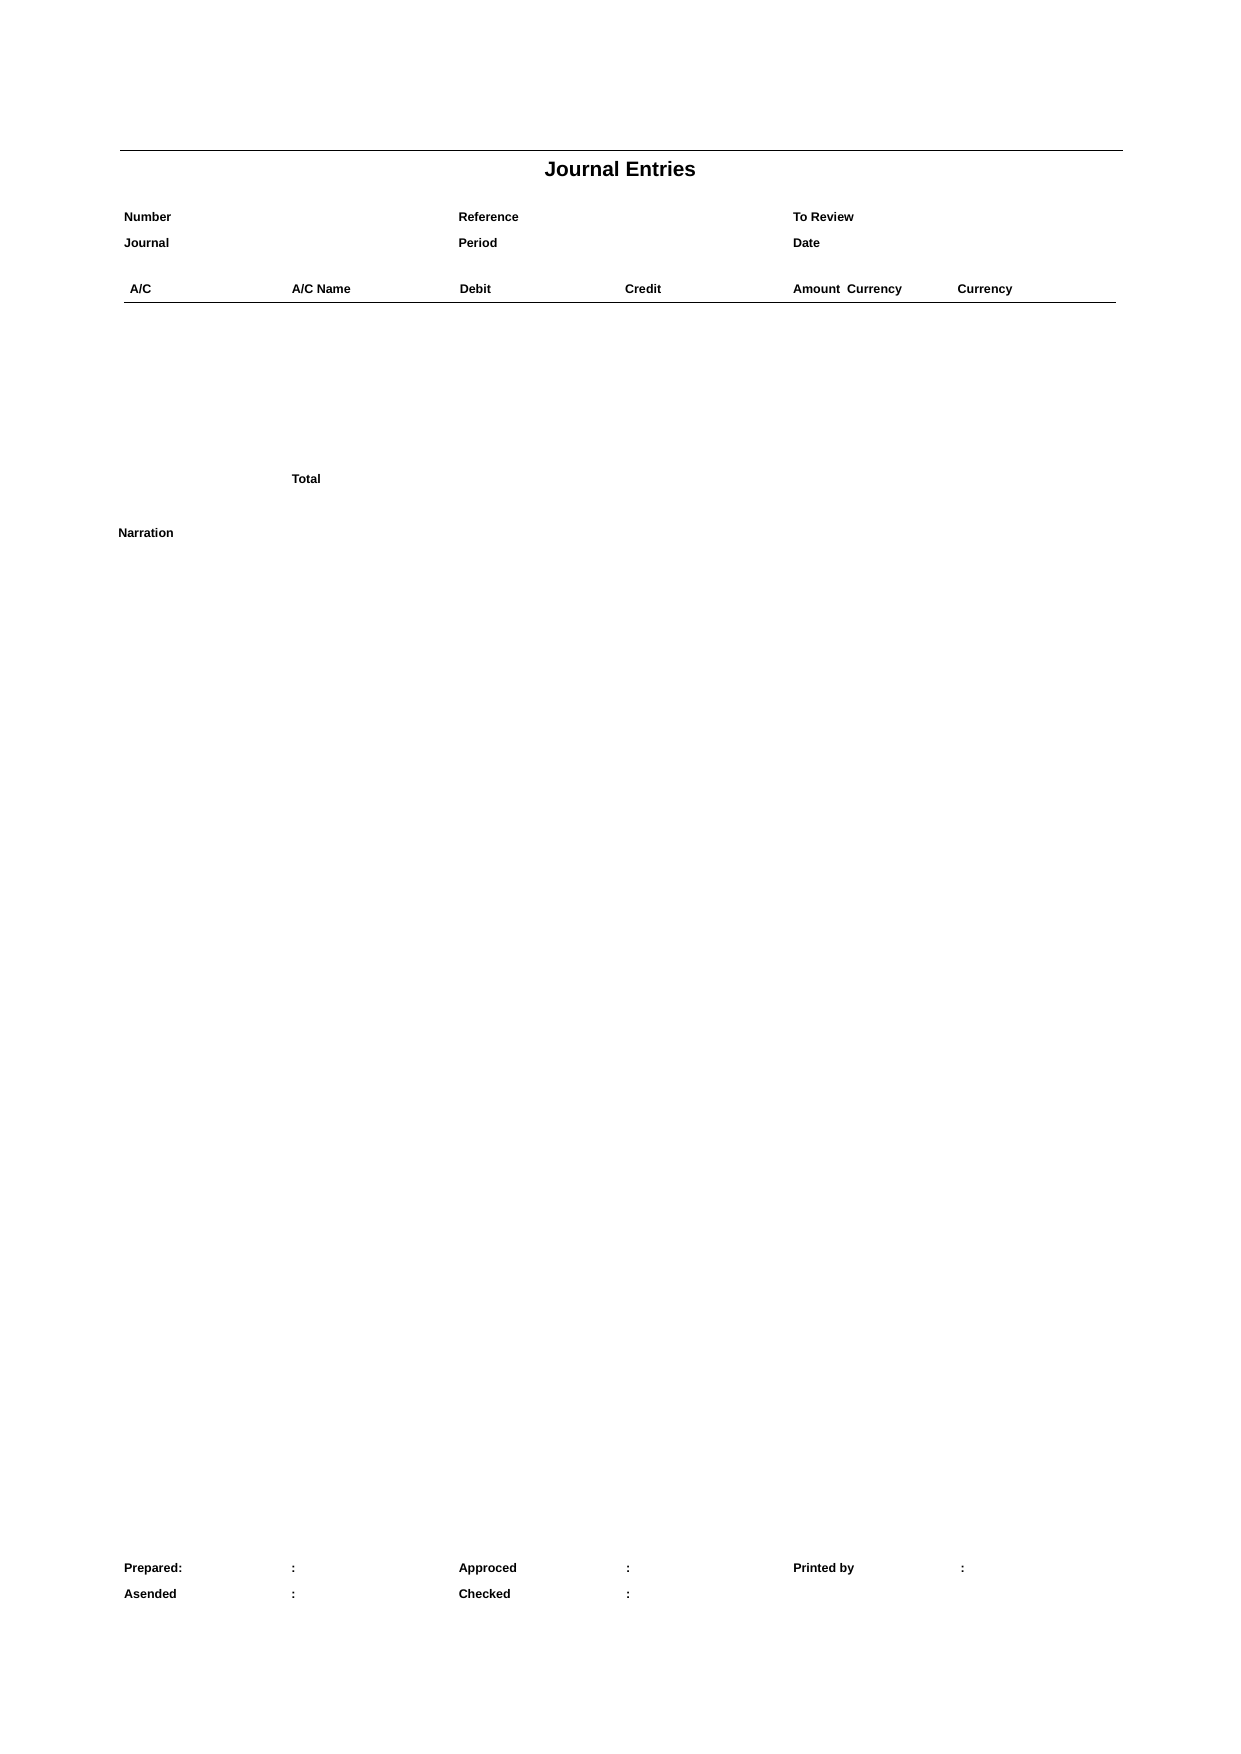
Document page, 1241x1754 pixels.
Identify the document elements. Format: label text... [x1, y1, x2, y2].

table_header To Review [787, 204, 954, 230]
table_cell <o.date> [955, 230, 1122, 256]
table_header <o.ref or ''> [620, 204, 787, 230]
table_cell <line.currency_id.name or 'HKD'> [952, 328, 1116, 440]
text Narration [118, 526, 1122, 541]
table_cell <if test="line.amount_currency!=0"><line.amount_currency or 0></if><if test="line.amount_currency==0"><line.debit-line.credit></if> [787, 328, 952, 440]
table_cell [787, 466, 1116, 506]
table_cell <line.debit or ''> [454, 328, 619, 440]
table_header Number [118, 204, 285, 230]
text Journal Entries [118, 156, 1122, 180]
table_header Amount Currency [787, 276, 952, 302]
table_header A/C Name [286, 276, 454, 302]
table_cell [118, 256, 1122, 526]
table_cell <o.journal_id.name> [285, 230, 453, 256]
table_header Credit [619, 276, 787, 302]
table_cell [124, 466, 286, 506]
table_cell <line.credit or ''> [619, 328, 787, 440]
table_cell <formatLang(total(o.id)['total_debit'])> [454, 466, 619, 506]
table_header Currency [952, 276, 1116, 302]
text <o.company_id.name> [118, 118, 1122, 142]
table_cell <o.period_id.name> [620, 230, 787, 256]
table_cell </for> [124, 440, 1116, 466]
table_cell Journal [118, 230, 285, 256]
table_cell Total [286, 466, 454, 506]
table_cell <line.account_id.name> [286, 328, 454, 440]
table_cell <formatLang(total(o.id)['total_credit'])> [619, 466, 787, 506]
table_cell Period [453, 230, 620, 256]
table_cell <for each="line in o.line_id"> [124, 303, 1116, 328]
table_header A/C [124, 276, 286, 302]
table_header <o.to_check or ''> [955, 204, 1122, 230]
table_header <o.name> [285, 204, 453, 230]
text </for> [118, 986, 1122, 1001]
table_header Debit [454, 276, 619, 302]
table_cell <line.account_id.code> [124, 328, 286, 440]
table_cell Date [787, 230, 954, 256]
text <o.narration> [118, 541, 1122, 555]
table_header Reference [453, 204, 620, 230]
